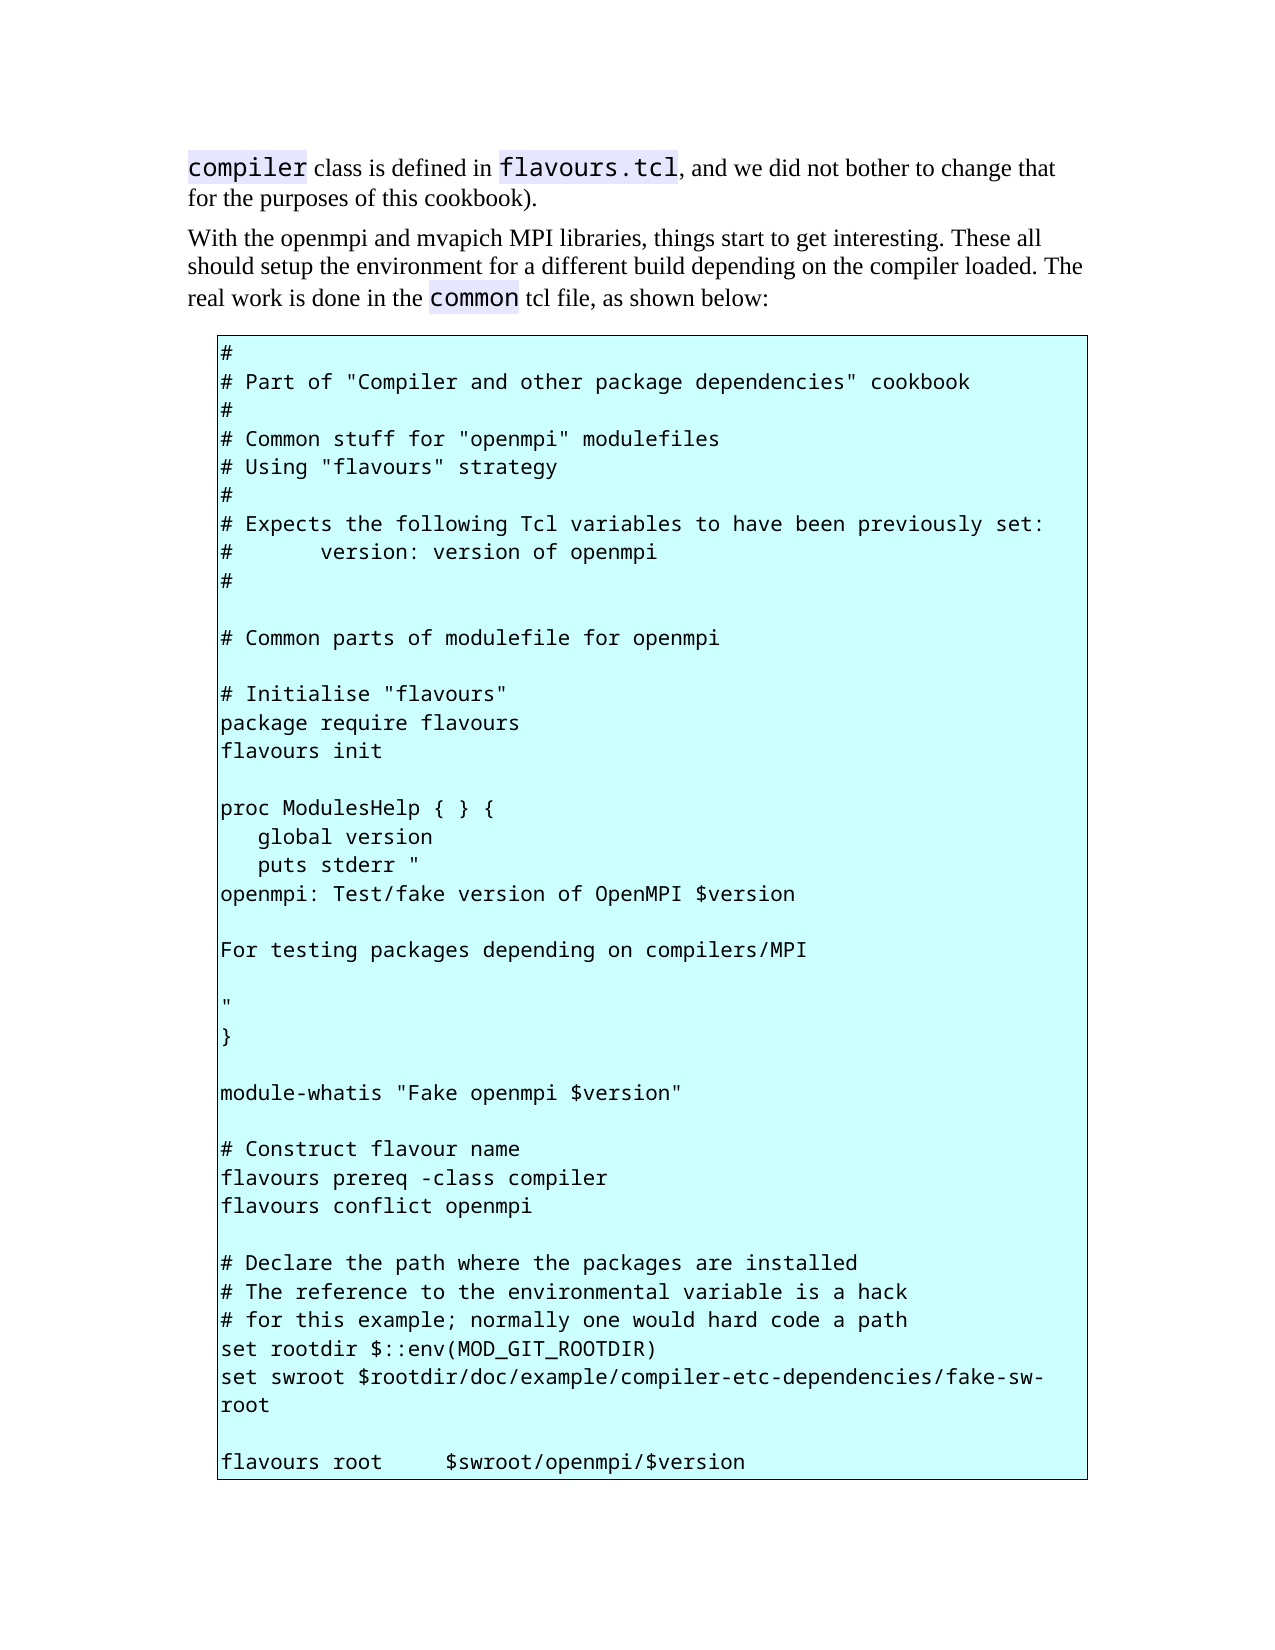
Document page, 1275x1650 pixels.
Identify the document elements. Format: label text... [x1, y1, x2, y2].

text With the openmpi and mvapich MPI libraries, things start to get interesting. These all should setup the environment for a different build depending on the compiler loaded. The real work is done in the common tcl file, as shown below: [187, 224, 1087, 314]
text # # Part of "Compiler and other package dependencies" cookbook # # Common stuff for "openmpi" modulefiles # Using "flavours" strategy # # Expects the following Tcl variables to have been previously set: # version: version of openmpi # # Common parts of modulefile for openmpi # Initialise "flavours" package require flavours flavours init proc ModulesHelp { } { global version puts stderr " openmpi: Test/fake version of OpenMPI $version For testing packages depending on compilers/MPI " } module-whatis "Fake openmpi $version" # Construct flavour name flavours prereq -class compiler flavours conflict openmpi # Declare the path where the packages are installed # The reference to the environmental variable is a hack # for this example; normally one would hard code a path set rootdir $::env(MOD_GIT_ROOTDIR) set swroot $rootdir/doc/example/compiler-etc-dependencies/fake-sw-root flavours root $swroot/openmpi/$version [218, 336, 1087, 1479]
text compiler class is defined in flavours.tcl, and we did not bother to change that for the purposes of this cookbook). [187, 150, 1087, 212]
